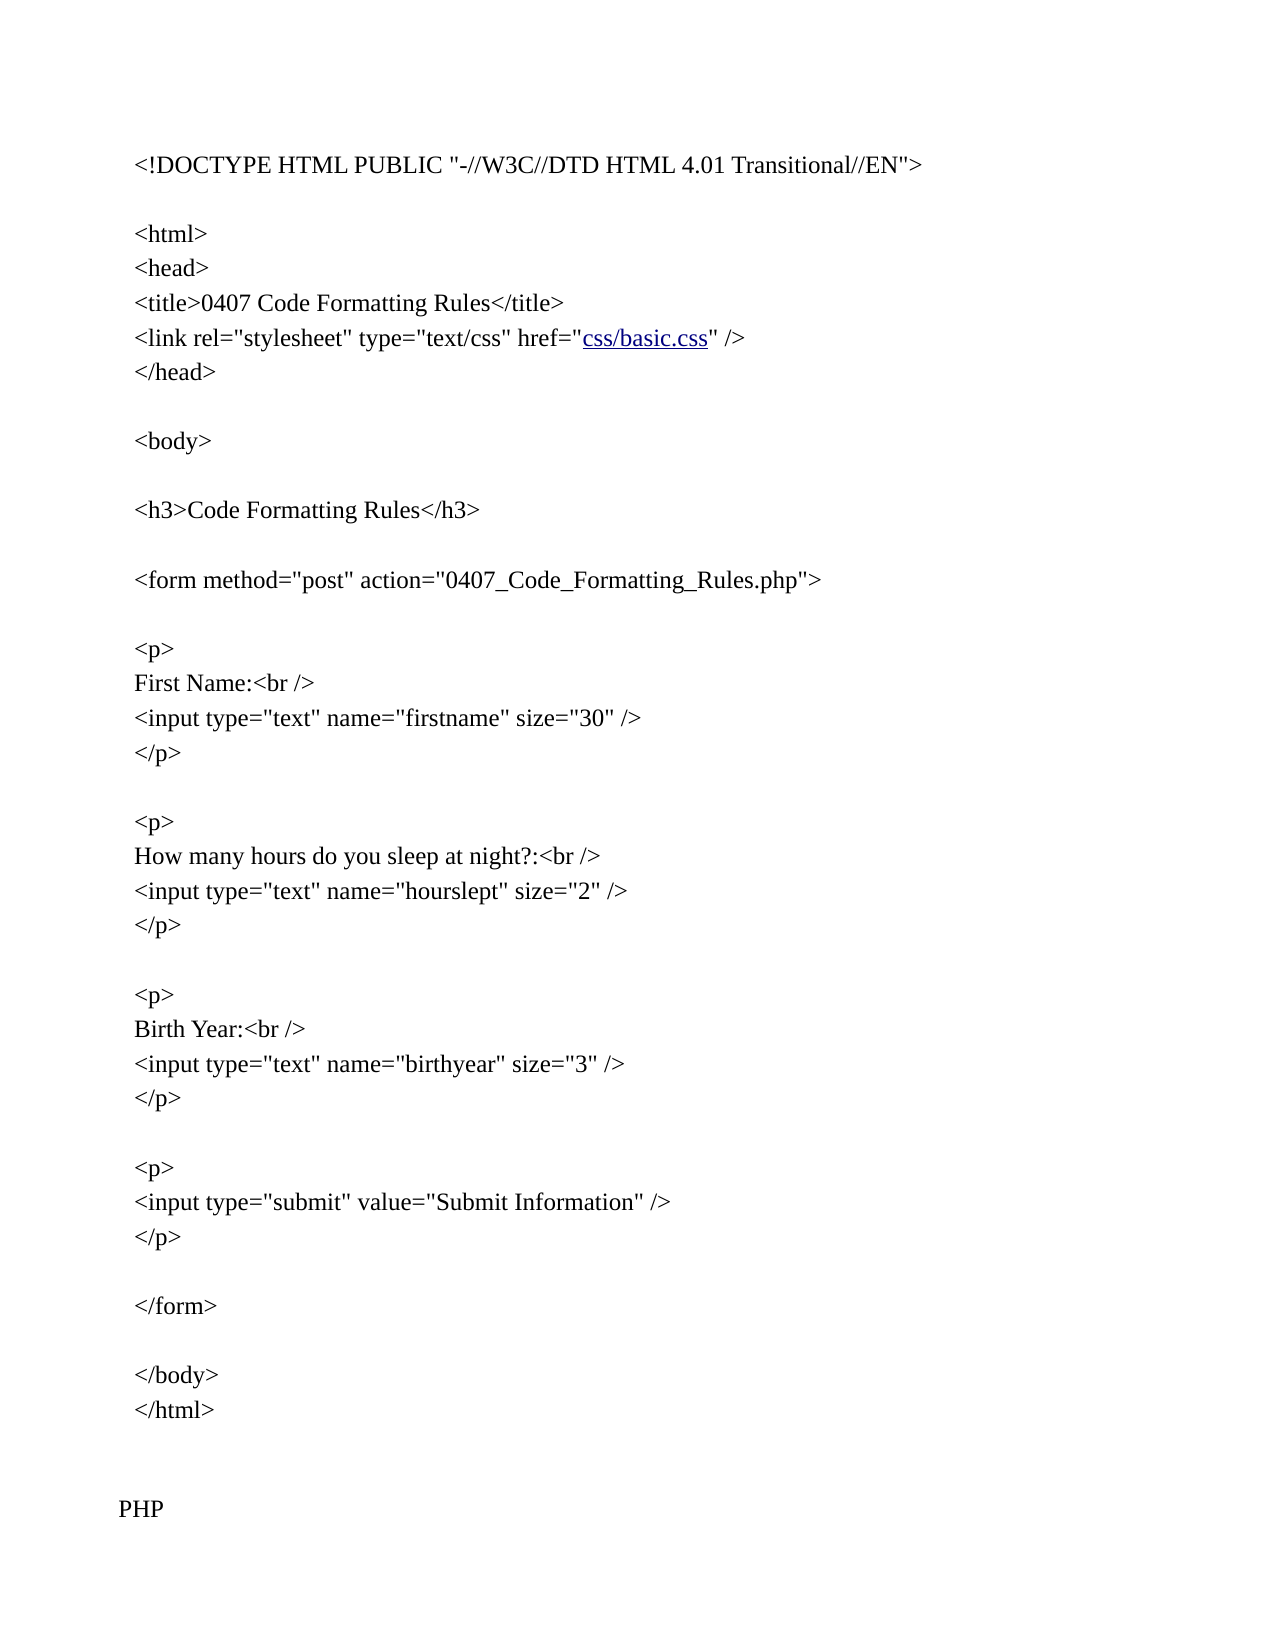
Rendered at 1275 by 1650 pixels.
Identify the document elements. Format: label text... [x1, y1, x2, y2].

table_cell [118, 804, 131, 838]
table_cell [118, 1046, 131, 1081]
table_cell [118, 977, 131, 1011]
table_cell [118, 389, 131, 423]
table_cell [131, 1323, 928, 1357]
table_cell [118, 458, 131, 493]
table_cell [118, 873, 131, 908]
table_cell </head> [131, 354, 928, 389]
table_cell [118, 942, 131, 977]
table_cell [118, 1219, 131, 1253]
table_cell [118, 1115, 131, 1150]
table_cell </html> [131, 1392, 928, 1426]
table_cell How many hours do you sleep at night?:<br /> [131, 839, 928, 873]
table_cell [131, 181, 928, 216]
table_cell <input type="text" name="hourslept" size="2" /> [131, 873, 928, 908]
table_cell [118, 1288, 131, 1323]
table_cell [118, 1357, 131, 1392]
table_cell </form> [131, 1288, 928, 1323]
table_cell [118, 251, 131, 285]
table_cell </p> [131, 735, 928, 769]
table_cell [118, 354, 131, 389]
table_cell [118, 1011, 131, 1046]
table_cell <p> [131, 804, 928, 838]
table_cell <form method="post" action="0407_Code_Formatting_Rules.php"> [131, 562, 928, 596]
table_cell Birth Year:<br /> [131, 1011, 928, 1046]
table_cell [131, 1254, 928, 1288]
table_cell [118, 1426, 131, 1437]
table_cell [118, 285, 131, 320]
table_cell [131, 389, 928, 423]
table_header <!DOCTYPE HTML PUBLIC "-//W3C//DTD HTML 4.01 Transitional//EN"> [131, 147, 928, 181]
table_cell [118, 1254, 131, 1288]
table_cell <input type="text" name="birthyear" size="3" /> [131, 1046, 928, 1081]
table_cell </p> [131, 1219, 928, 1253]
table_cell [118, 562, 131, 596]
table_cell [118, 181, 131, 216]
table_cell [118, 769, 131, 804]
table_cell [131, 527, 928, 562]
table_cell [118, 735, 131, 769]
table_cell <input type="submit" value="Submit Information" /> [131, 1184, 928, 1219]
table_cell [118, 1392, 131, 1426]
table_cell <p> [131, 631, 928, 666]
table_cell [118, 839, 131, 873]
table_cell [118, 1184, 131, 1219]
table_cell [131, 458, 928, 493]
table_cell [118, 216, 131, 251]
table_header [118, 147, 131, 181]
table_cell [118, 700, 131, 735]
table_cell [118, 527, 131, 562]
table_cell [118, 666, 131, 700]
table_cell [118, 1323, 131, 1357]
table_cell <p> [131, 1150, 928, 1184]
table_cell </p> [131, 908, 928, 942]
table_cell [131, 1115, 928, 1150]
table_cell [131, 1426, 928, 1437]
table_cell <h3>Code Formatting Rules</h3> [131, 493, 928, 527]
table_cell [118, 596, 131, 631]
table_cell [131, 769, 928, 804]
table_cell <title>0407 Code Formatting Rules</title> [131, 285, 928, 320]
table_cell <p> [131, 977, 928, 1011]
table_cell <link rel="stylesheet" type="text/css" href="css/basic.css" /> [131, 320, 928, 354]
table_cell [118, 493, 131, 527]
table_cell [118, 320, 131, 354]
table_cell </body> [131, 1357, 928, 1392]
table_cell <body> [131, 424, 928, 458]
table_cell [118, 908, 131, 942]
table_cell First Name:<br /> [131, 666, 928, 700]
table_cell [131, 596, 928, 631]
table_cell <input type="text" name="firstname" size="30" /> [131, 700, 928, 735]
table_cell <head> [131, 251, 928, 285]
table_cell [118, 1081, 131, 1115]
table_cell [118, 631, 131, 666]
table_cell [118, 424, 131, 458]
table_cell [118, 1150, 131, 1184]
text PHP [118, 1494, 1157, 1523]
table_cell </p> [131, 1081, 928, 1115]
table_cell [131, 942, 928, 977]
table_cell <html> [131, 216, 928, 251]
